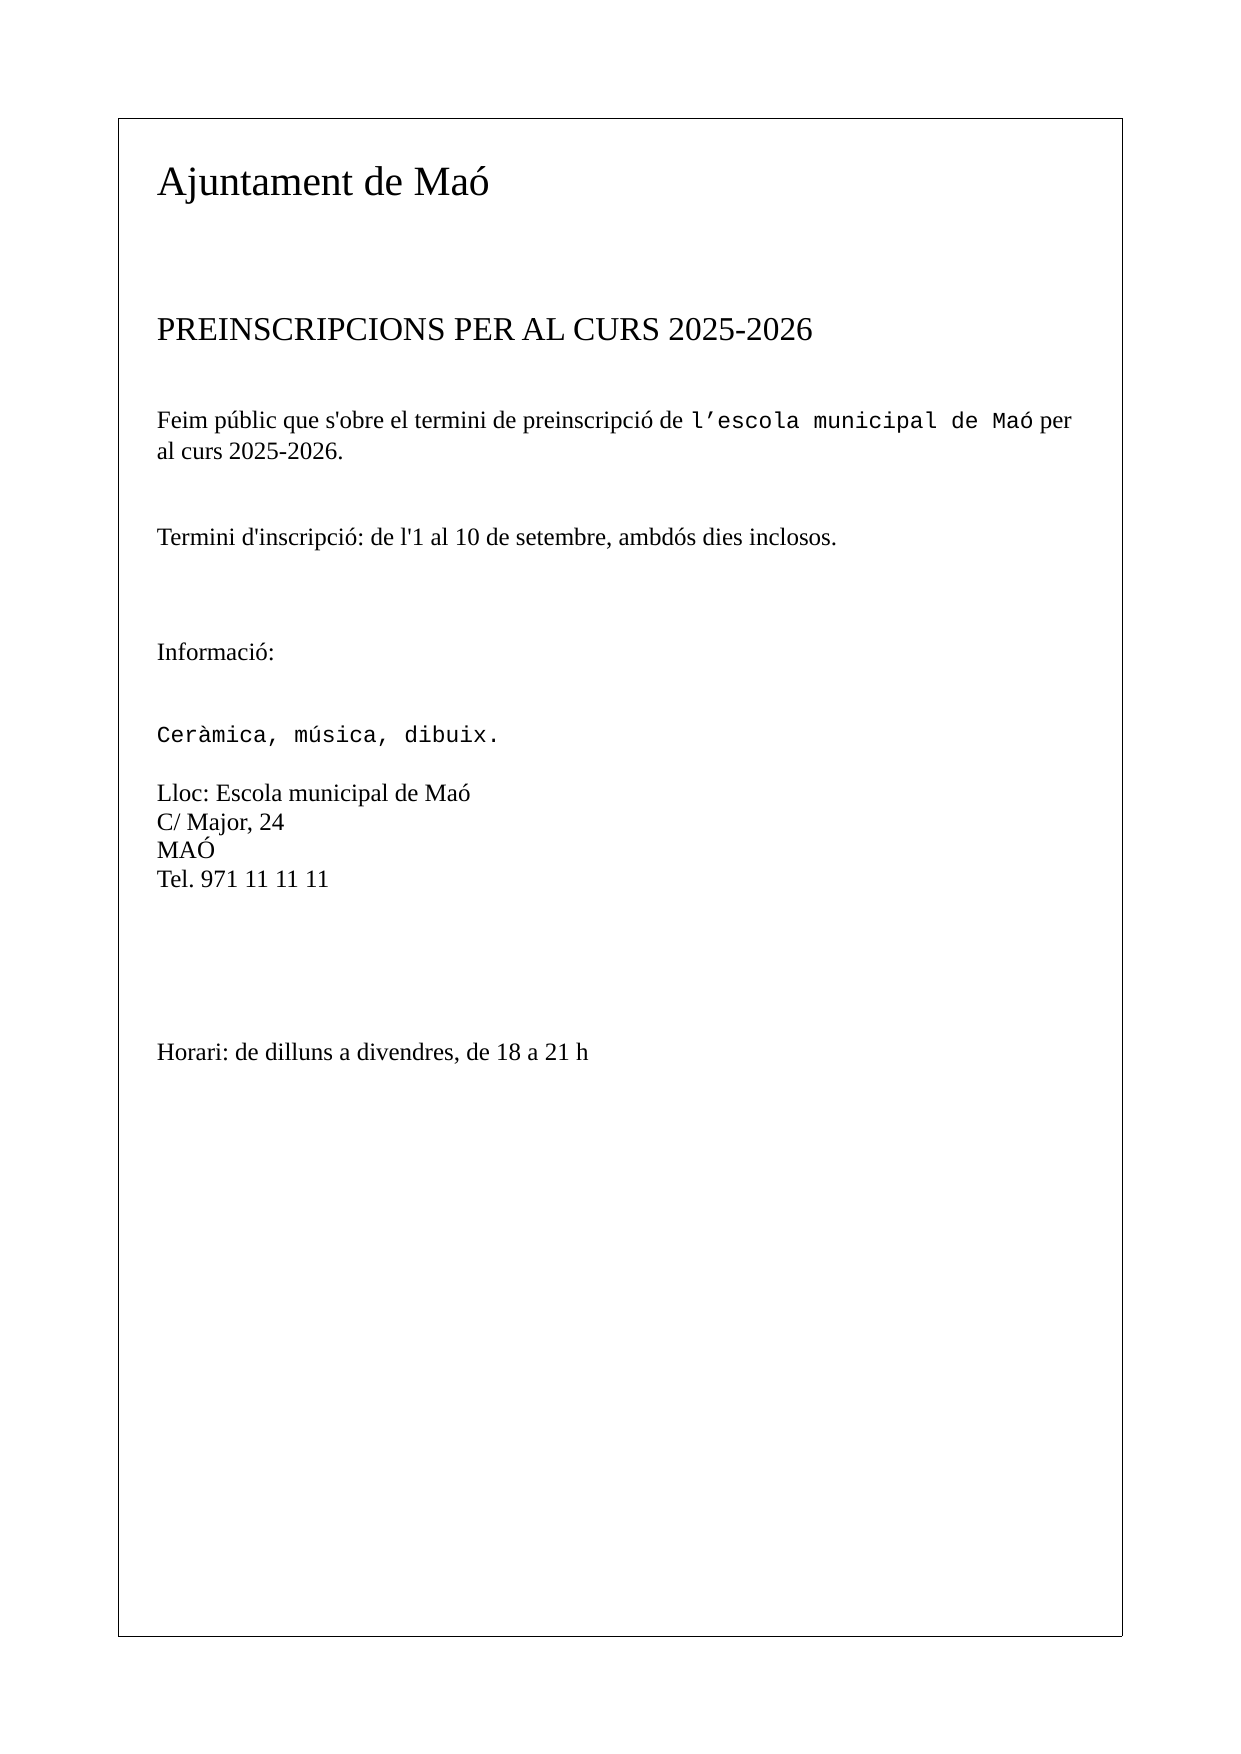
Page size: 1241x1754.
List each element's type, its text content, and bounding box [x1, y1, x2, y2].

text Tel. 971 11 11 11 [157, 864, 1083, 893]
text Horari: de dilluns a divendres, de 18 a 21 h [157, 1037, 1083, 1065]
text PREINSCRIPCIONS PER AL CURS 2025-2026 [157, 310, 1083, 348]
text Termini d'inscripció: de l'1 al 10 de setembre, ambdós dies inclosos. [157, 522, 1083, 551]
text C/ Major, 24 [157, 807, 1083, 835]
text MAÓ [157, 835, 1083, 864]
text Ajuntament de Maó [157, 157, 1083, 204]
text Lloc: Escola municipal de Maó [157, 778, 1083, 807]
text Feim públic que s'obre el termini de preinscripció de l’escola municipal de Maó per al curs 2025-2026. [157, 406, 1083, 464]
text Ceràmica, música, dibuix. [157, 723, 1083, 749]
text Informació: [157, 637, 1083, 666]
